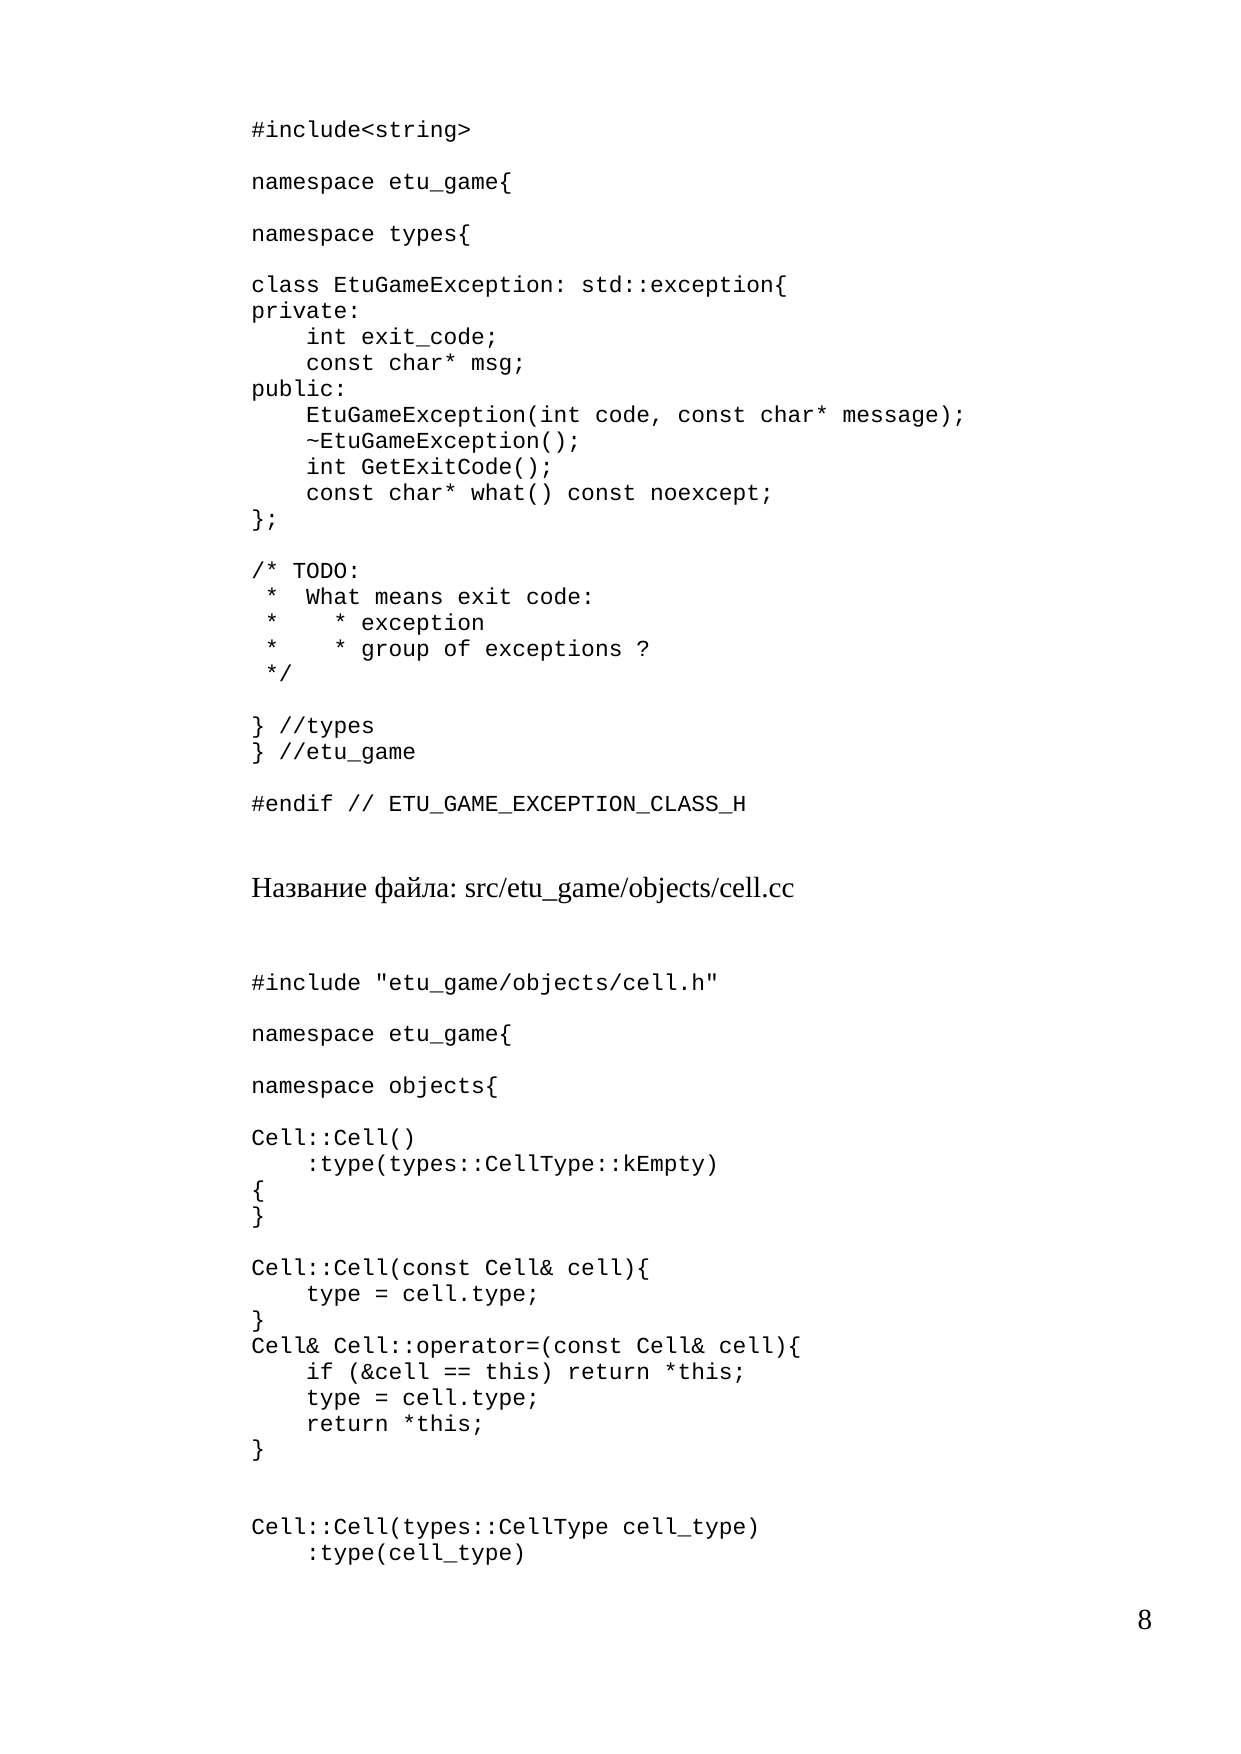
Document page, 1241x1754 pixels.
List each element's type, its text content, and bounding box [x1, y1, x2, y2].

text * * group of exceptions ? [177, 637, 1152, 663]
text */ [177, 663, 1152, 689]
text namespace etu_game{ [177, 170, 1152, 196]
text Cell::Cell(types::CellType cell_type) [177, 1516, 1152, 1542]
text type = cell.type; [177, 1282, 1152, 1308]
text * What means exit code: [177, 585, 1152, 611]
text #endif // ETU_GAME_EXCEPTION_CLASS_H [177, 792, 1152, 818]
text }; [177, 507, 1152, 533]
text } //etu_game [177, 741, 1152, 767]
text } //types [177, 715, 1152, 741]
text Cell::Cell(const Cell& cell){ [177, 1256, 1152, 1282]
text const char* what() const noexcept; [177, 481, 1152, 507]
text Cell::Cell() [177, 1127, 1152, 1152]
text int GetExitCode(); [177, 455, 1152, 481]
text int exit_code; [177, 326, 1152, 352]
text Название файла: src/etu_game/objects/cell.cc [177, 870, 1152, 904]
text #include<string> [177, 118, 1152, 144]
text } [177, 1438, 1152, 1464]
text class EtuGameException: std::exception{ [177, 274, 1152, 300]
text private: [177, 300, 1152, 326]
text EtuGameException(int code, const char* message); [177, 403, 1152, 429]
text if (&cell == this) return *this; [177, 1360, 1152, 1386]
text } [177, 1204, 1152, 1230]
text * * exception [177, 611, 1152, 637]
text #include "etu_game/objects/cell.h" [177, 971, 1152, 997]
text type = cell.type; [177, 1386, 1152, 1412]
text return *this; [177, 1412, 1152, 1438]
text Cell& Cell::operator=(const Cell& cell){ [177, 1334, 1152, 1360]
text } [177, 1308, 1152, 1334]
text ~EtuGameException(); [177, 429, 1152, 455]
text /* TODO: [177, 559, 1152, 585]
text { [177, 1178, 1152, 1204]
text :type(types::CellType::kEmpty) [177, 1152, 1152, 1178]
text namespace etu_game{ [177, 1023, 1152, 1049]
text public: [177, 377, 1152, 403]
text namespace types{ [177, 222, 1152, 248]
text :type(cell_type) [177, 1542, 1152, 1567]
text namespace objects{ [177, 1075, 1152, 1101]
text const char* msg; [177, 352, 1152, 377]
